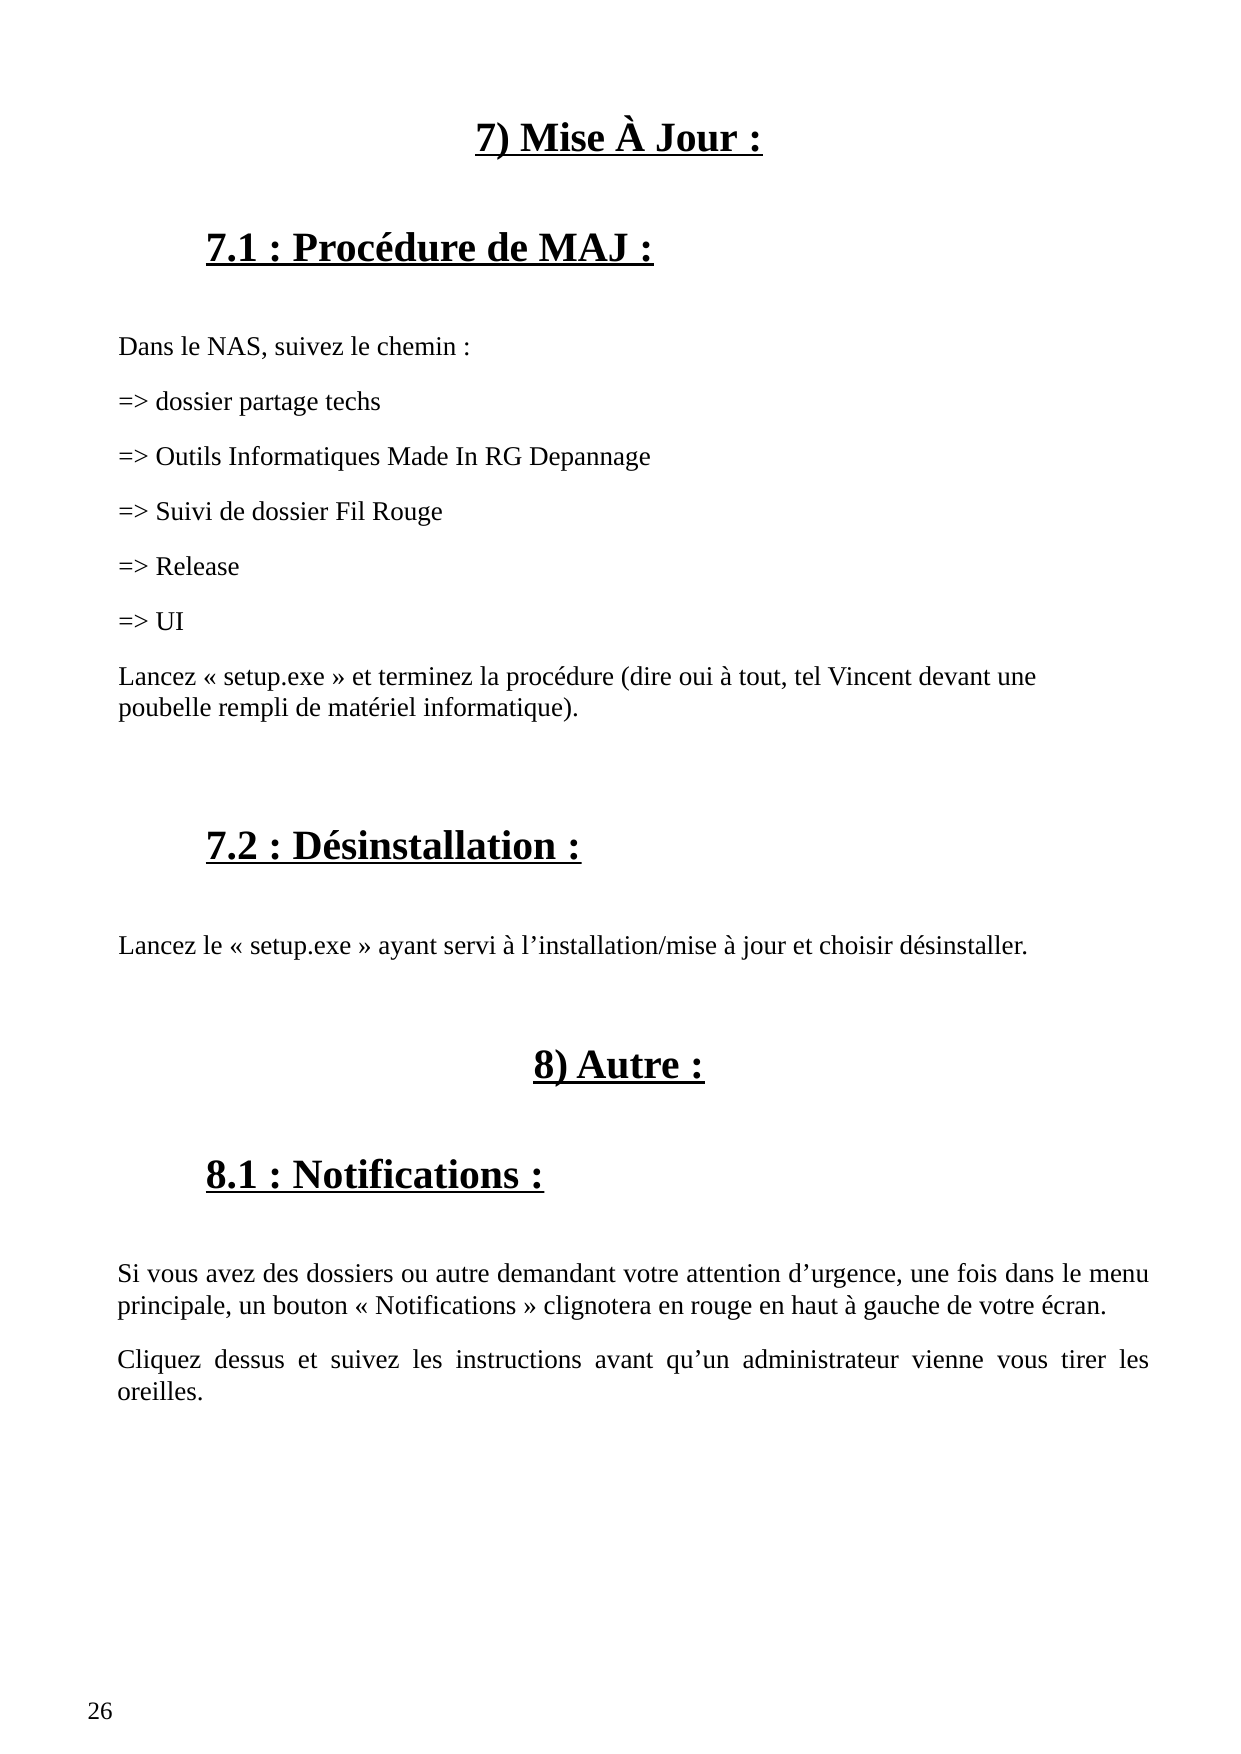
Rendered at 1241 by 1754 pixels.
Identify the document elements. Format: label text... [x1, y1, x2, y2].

subtitle 7.1 : Procédure de MAJ : [206, 222, 1151, 270]
subtitle 7) Mise À Jour : [87, 112, 1151, 160]
text Cliquez dessus et suivez les instructions avant qu’un administrateur vienne vous tirer les oreilles. [117, 1343, 1151, 1406]
text => UI [118, 605, 1106, 636]
text Dans le NAS, suivez le chemin : [118, 330, 1106, 361]
text Lancez le « setup.exe » ayant servi à l’installation/mise à jour et choisir désinstaller. [118, 929, 1151, 960]
subtitle 7.2 : Désinstallation : [206, 820, 1151, 868]
text => Release [118, 550, 1106, 581]
text Lancez « setup.exe » et terminez la procédure (dire oui à tout, tel Vincent devant une poubelle rempli de matériel informatique). [118, 659, 1106, 722]
subtitle 8) Autre : [87, 1040, 1151, 1088]
text => Suivi de dossier Fil Rouge [118, 495, 1106, 526]
text Si vous avez des dossiers ou autre demandant votre attention d’urgence, une fois dans le menu principale, un bouton « Notifications » clignotera en rouge en haut à gauche de votre écran. [117, 1258, 1151, 1320]
subtitle 8.1 : Notifications : [206, 1149, 1151, 1197]
text => Outils Informatiques Made In RG Depannage [118, 440, 1106, 471]
text => dossier partage techs [118, 385, 1106, 416]
